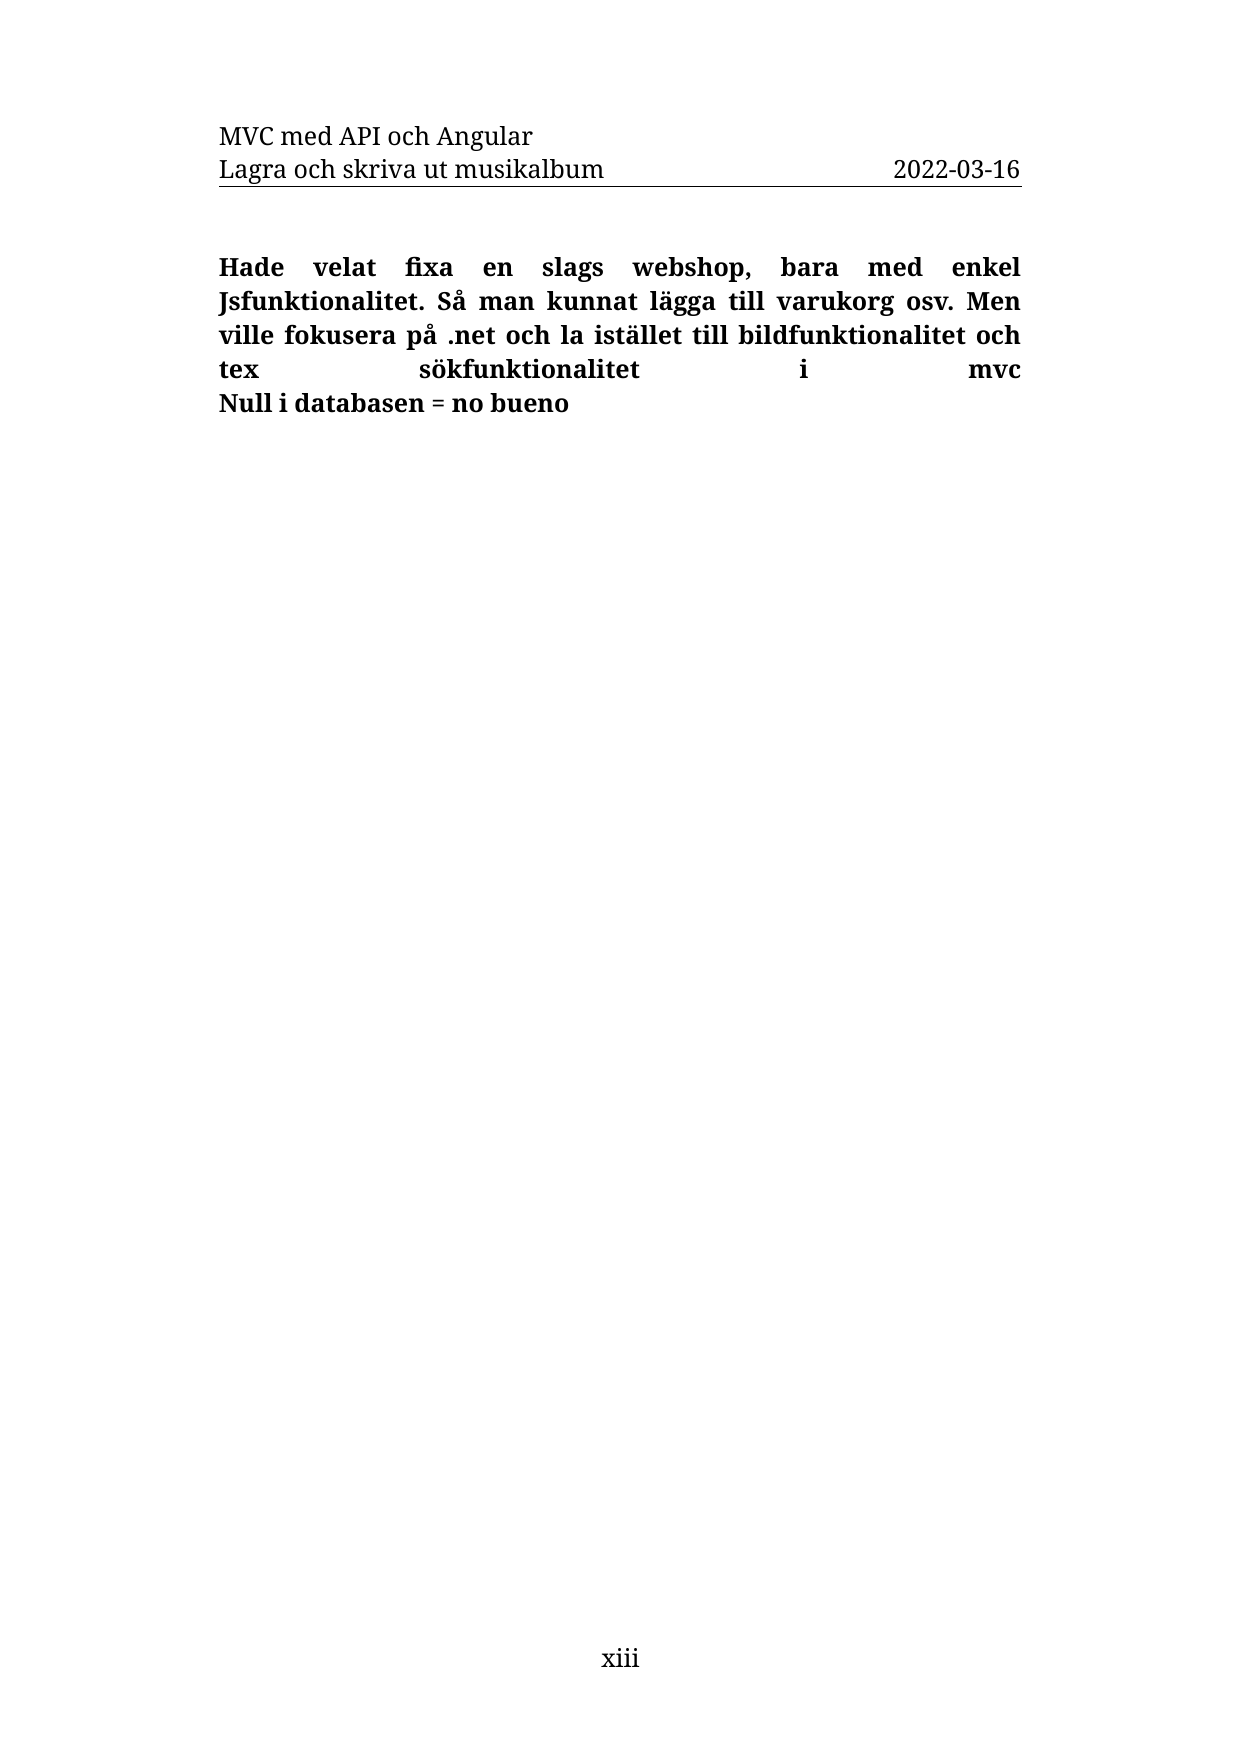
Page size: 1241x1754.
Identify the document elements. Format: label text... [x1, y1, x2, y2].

text Hade velat fixa en slags webshop, bara med enkel Jsfunktionalitet. Så man kunnat lägga till varukorg osv. Men ville fokusera på .net och la istället till bildfunktionalitet och tex sökfunktionalitet i mvc Null i databasen = no bueno [218, 216, 1022, 420]
